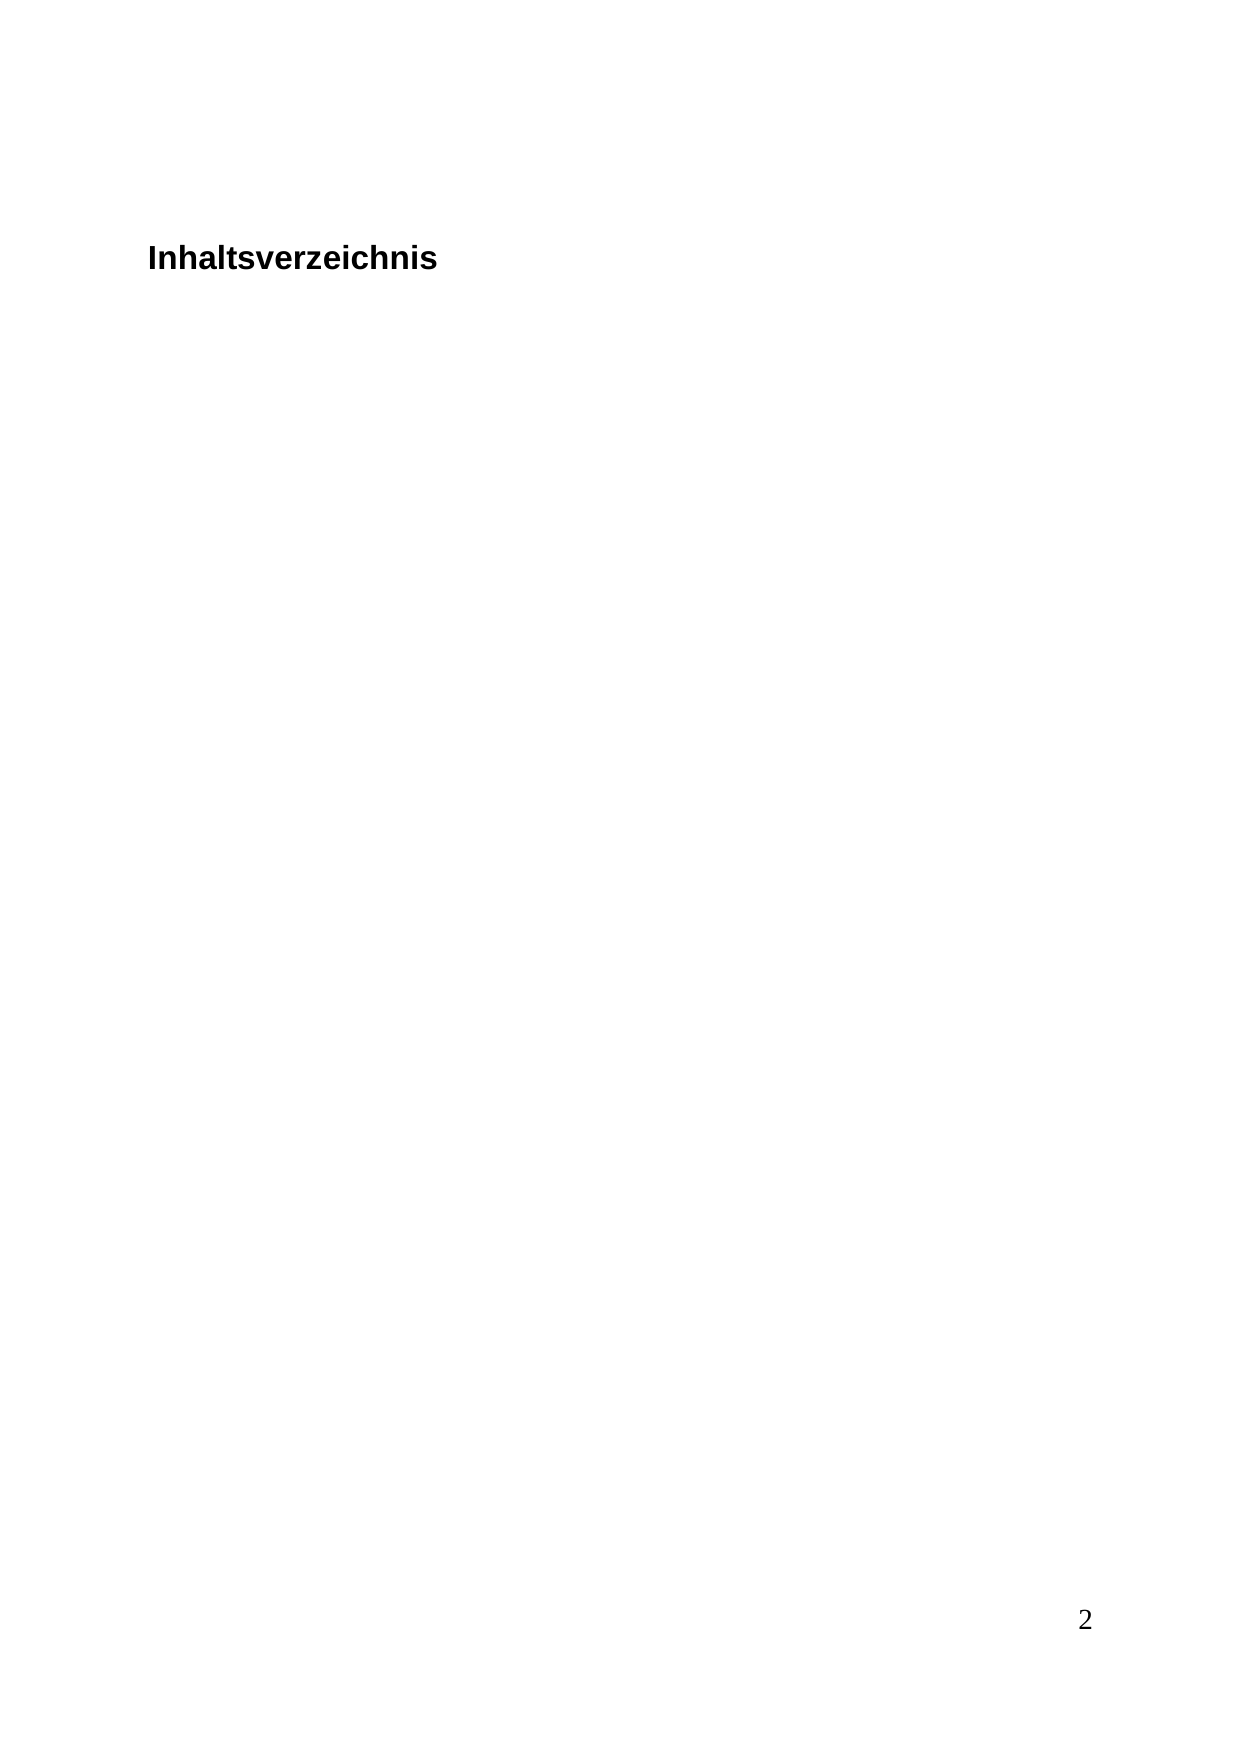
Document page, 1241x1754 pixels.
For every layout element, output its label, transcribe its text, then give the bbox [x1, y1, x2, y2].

subtitle Inhaltsverzeichnis [148, 237, 1092, 276]
